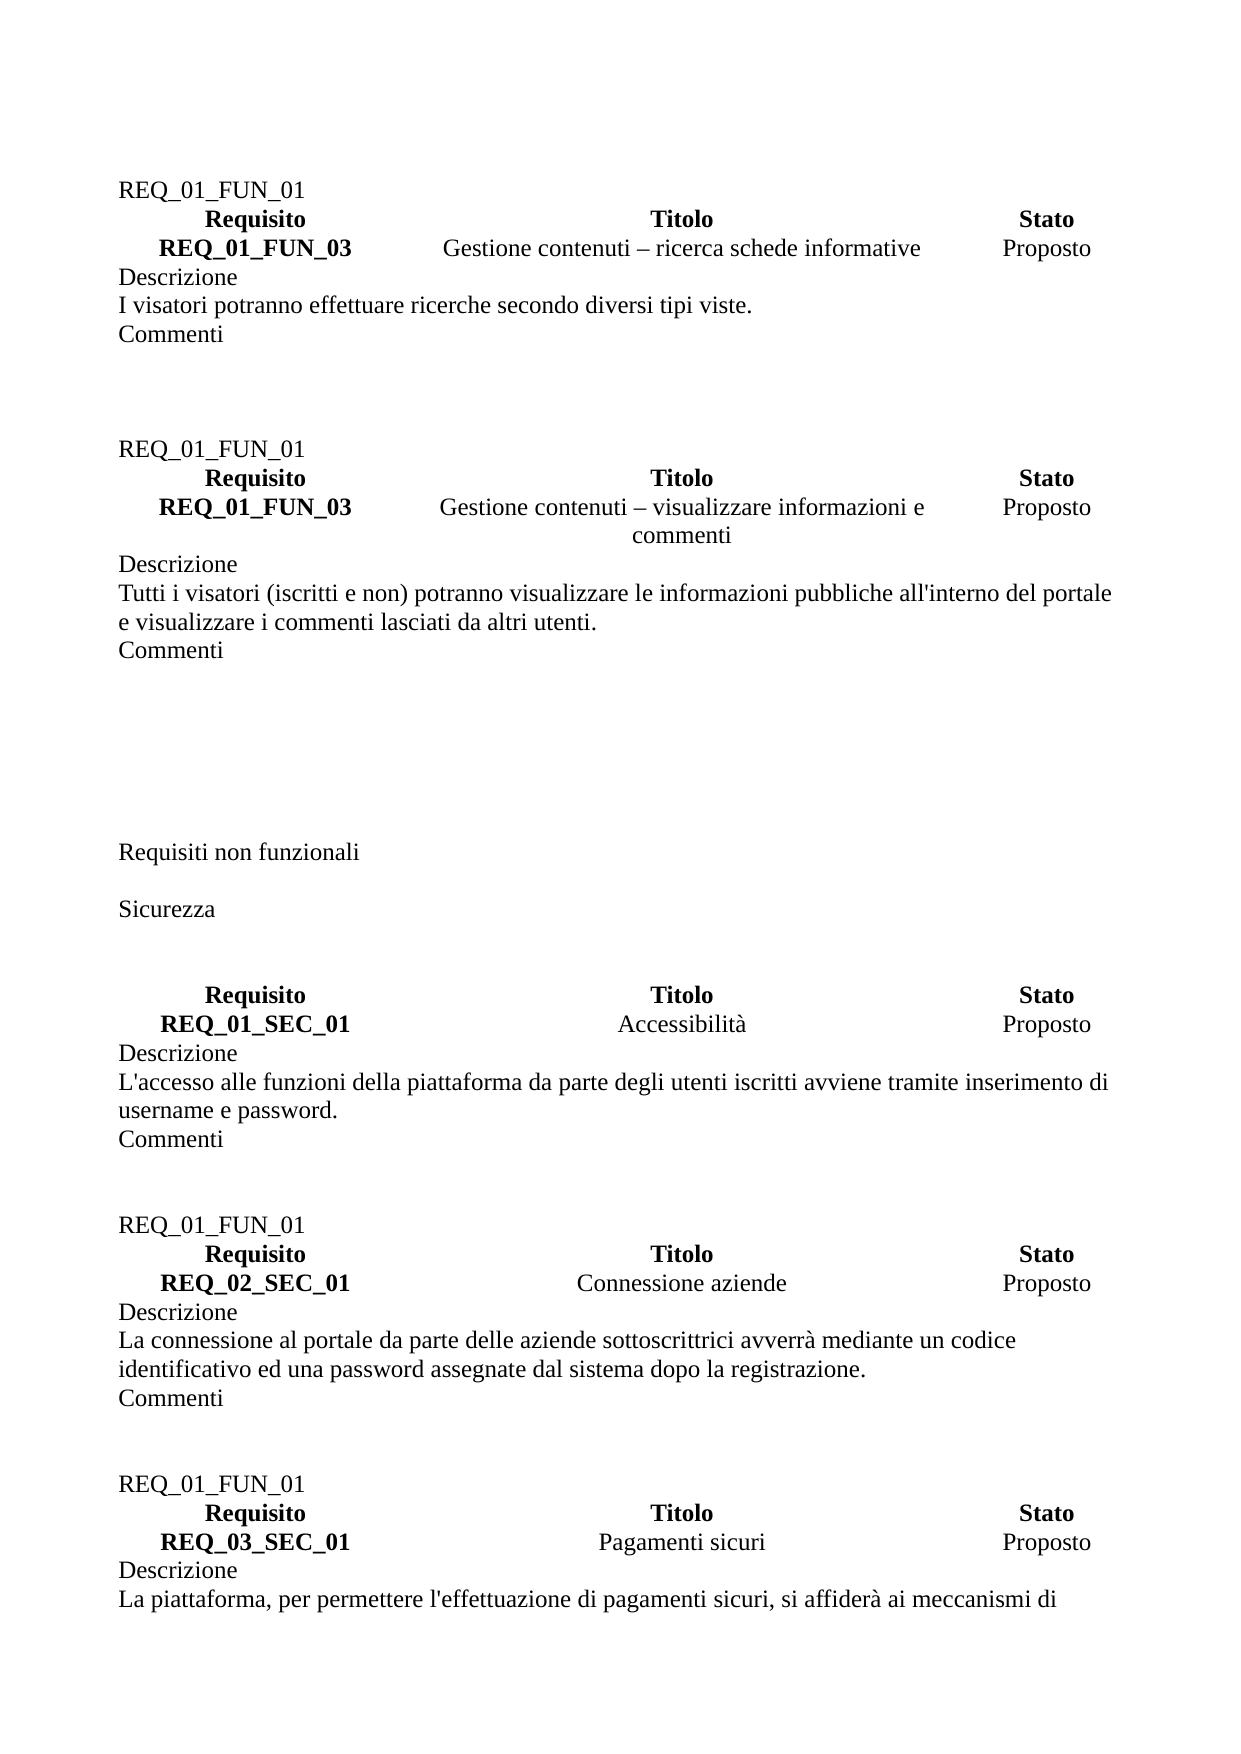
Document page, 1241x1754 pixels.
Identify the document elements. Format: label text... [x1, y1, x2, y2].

table_cell Proposto [960, 1268, 1133, 1297]
table_header Requisito [107, 204, 404, 233]
table_cell Proposto [960, 1009, 1133, 1038]
table_cell REQ_03_SEC_01 [107, 1527, 404, 1556]
table_header Requisito [107, 1498, 404, 1527]
table_cell Gestione contenuti – ricerca schede informative [404, 233, 960, 262]
table_header Requisito [107, 463, 404, 492]
table_header Stato [960, 463, 1133, 492]
table_cell Commenti [107, 636, 1133, 664]
text REQ_01_FUN_01 [118, 1469, 1122, 1498]
table_cell Descrizione [107, 262, 1133, 291]
table_cell Descrizione [107, 1038, 1133, 1067]
table_cell Connessione aziende [404, 1268, 960, 1297]
table_header Titolo [404, 204, 960, 233]
table_header Stato [960, 1239, 1133, 1268]
table_cell La connessione al portale da parte delle aziende sottoscrittrici avverrà mediante un codice identificativo ed una password assegnate dal sistema dopo la registrazione. [107, 1326, 1133, 1383]
text Requisiti non funzionali [118, 837, 1122, 866]
text Sicurezza [118, 894, 1122, 923]
table_header Titolo [404, 1239, 960, 1268]
table_cell Tutti i visatori (iscritti e non) potranno visualizzare le informazioni pubbliche all'interno del portale e visualizzare i commenti lasciati da altri utenti. [107, 578, 1133, 636]
table_cell La piattaforma, per permettere l'effettuazione di pagamenti sicuri, si affiderà ai meccanismi di [107, 1584, 1133, 1613]
table_cell Proposto [960, 1527, 1133, 1556]
table_cell REQ_01_SEC_01 [107, 1009, 404, 1038]
text REQ_01_FUN_01 [118, 434, 1122, 463]
text REQ_01_FUN_01 [118, 176, 1122, 204]
table_header Requisito [107, 1239, 404, 1268]
table_cell Descrizione [107, 1556, 1133, 1584]
table_header Stato [960, 1498, 1133, 1527]
table_header Titolo [404, 1498, 960, 1527]
table_cell [107, 348, 1133, 377]
table_cell Commenti [107, 1383, 1133, 1412]
table_cell Commenti [107, 319, 1133, 348]
text REQ_01_FUN_01 [118, 1211, 1122, 1239]
table_cell Pagamenti sicuri [404, 1527, 960, 1556]
table_cell Accessibilità [404, 1009, 960, 1038]
table_cell REQ_01_FUN_03 [107, 233, 404, 262]
table_cell Gestione contenuti – visualizzare informazioni e commenti [404, 492, 960, 549]
table_cell Proposto [960, 492, 1133, 549]
table_cell L'accesso alle funzioni della piattaforma da parte degli utenti iscritti avviene tramite inserimento di username e password. [107, 1067, 1133, 1124]
table_cell REQ_02_SEC_01 [107, 1268, 404, 1297]
table_header Requisito [107, 981, 404, 1009]
table_cell Proposto [960, 233, 1133, 262]
table_cell Descrizione [107, 1297, 1133, 1326]
table_cell [107, 664, 1133, 693]
table_cell I visatori potranno effettuare ricerche secondo diversi tipi viste. [107, 291, 1133, 319]
table_cell Commenti [107, 1124, 1133, 1153]
table_cell REQ_01_FUN_03 [107, 492, 404, 549]
table_header Titolo [404, 463, 960, 492]
table_header Titolo [404, 981, 960, 1009]
table_header Stato [960, 981, 1133, 1009]
table_header Stato [960, 204, 1133, 233]
table_cell Descrizione [107, 549, 1133, 578]
